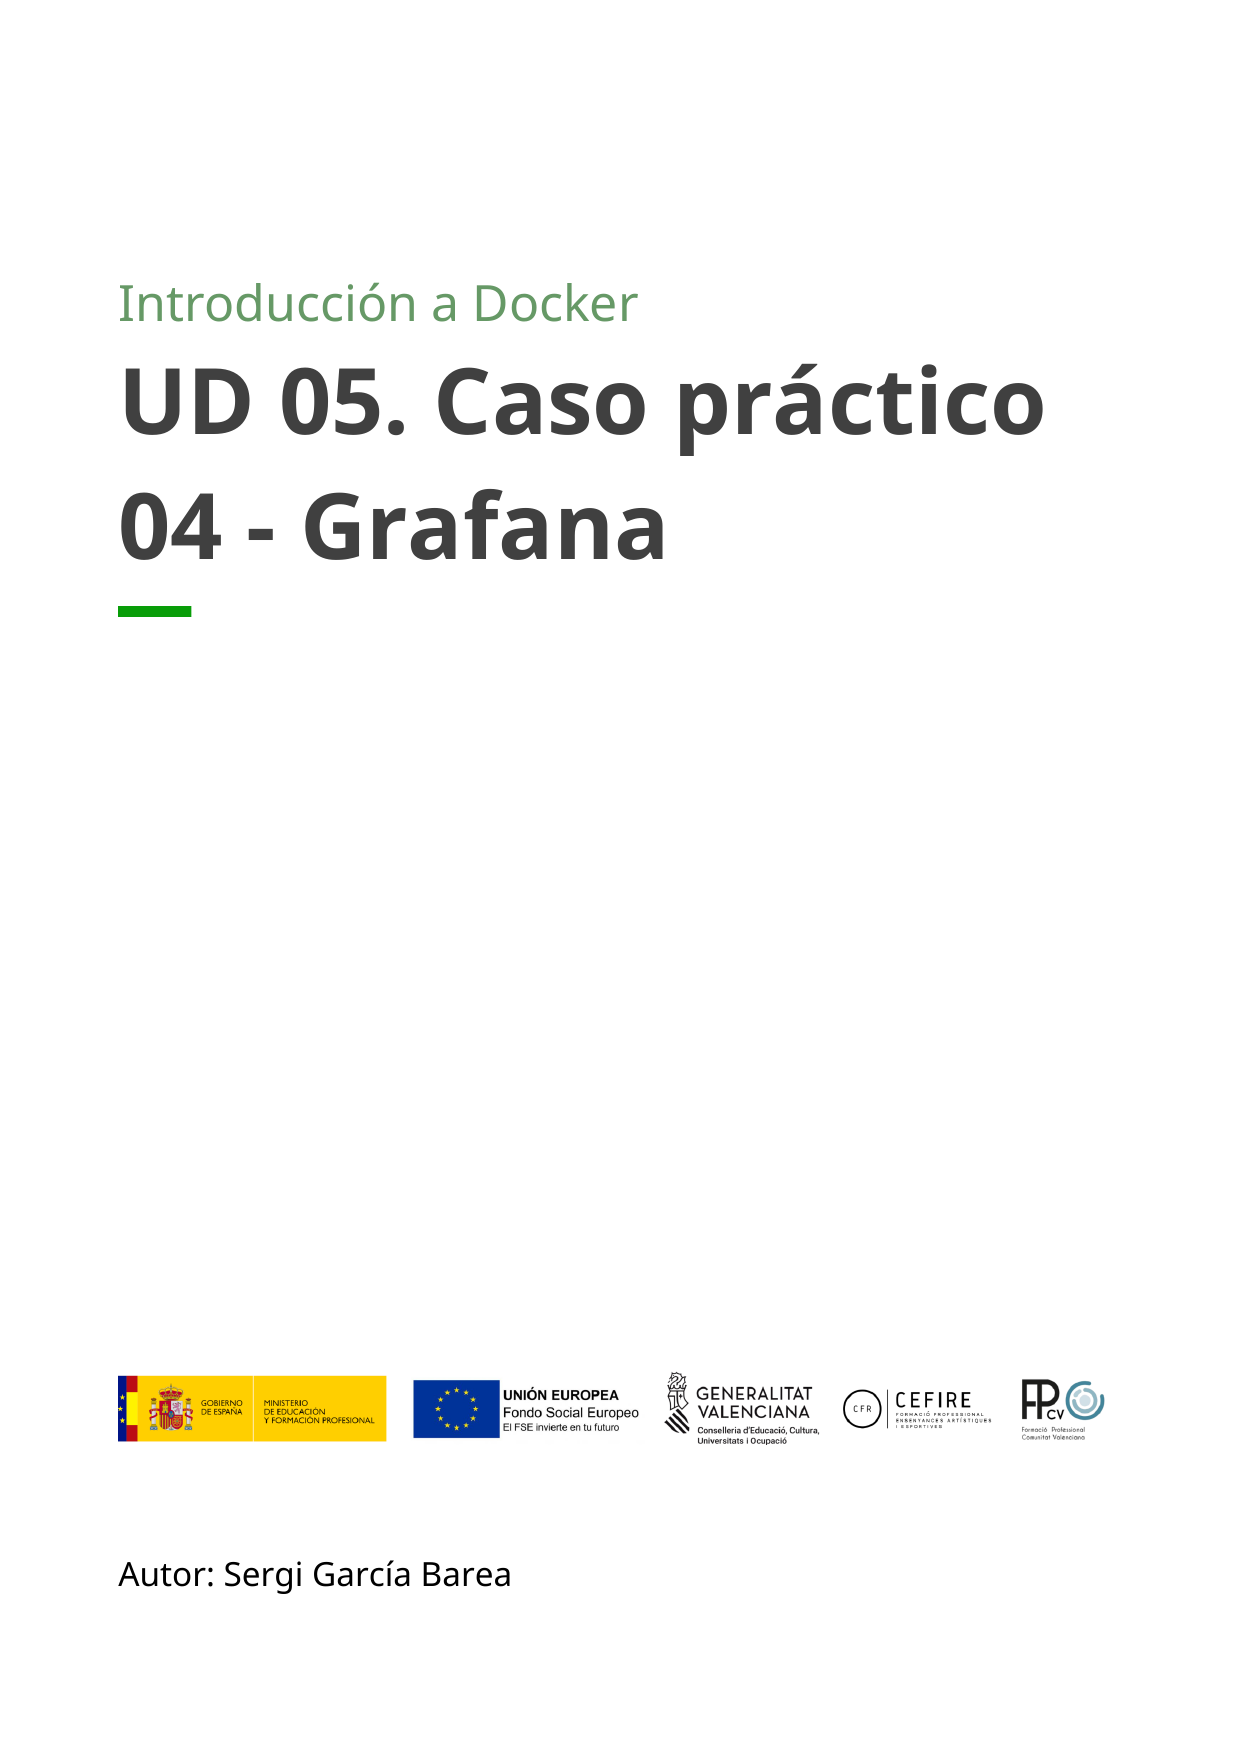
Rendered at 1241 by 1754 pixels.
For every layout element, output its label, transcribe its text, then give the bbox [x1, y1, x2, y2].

picture [118, 606, 192, 617]
title Introducción a Docker UD 05. Caso práctico 04 - Grafana [118, 268, 1122, 586]
picture [118, 1371, 1122, 1445]
text Autor: Sergi García Barea [118, 1551, 1122, 1596]
